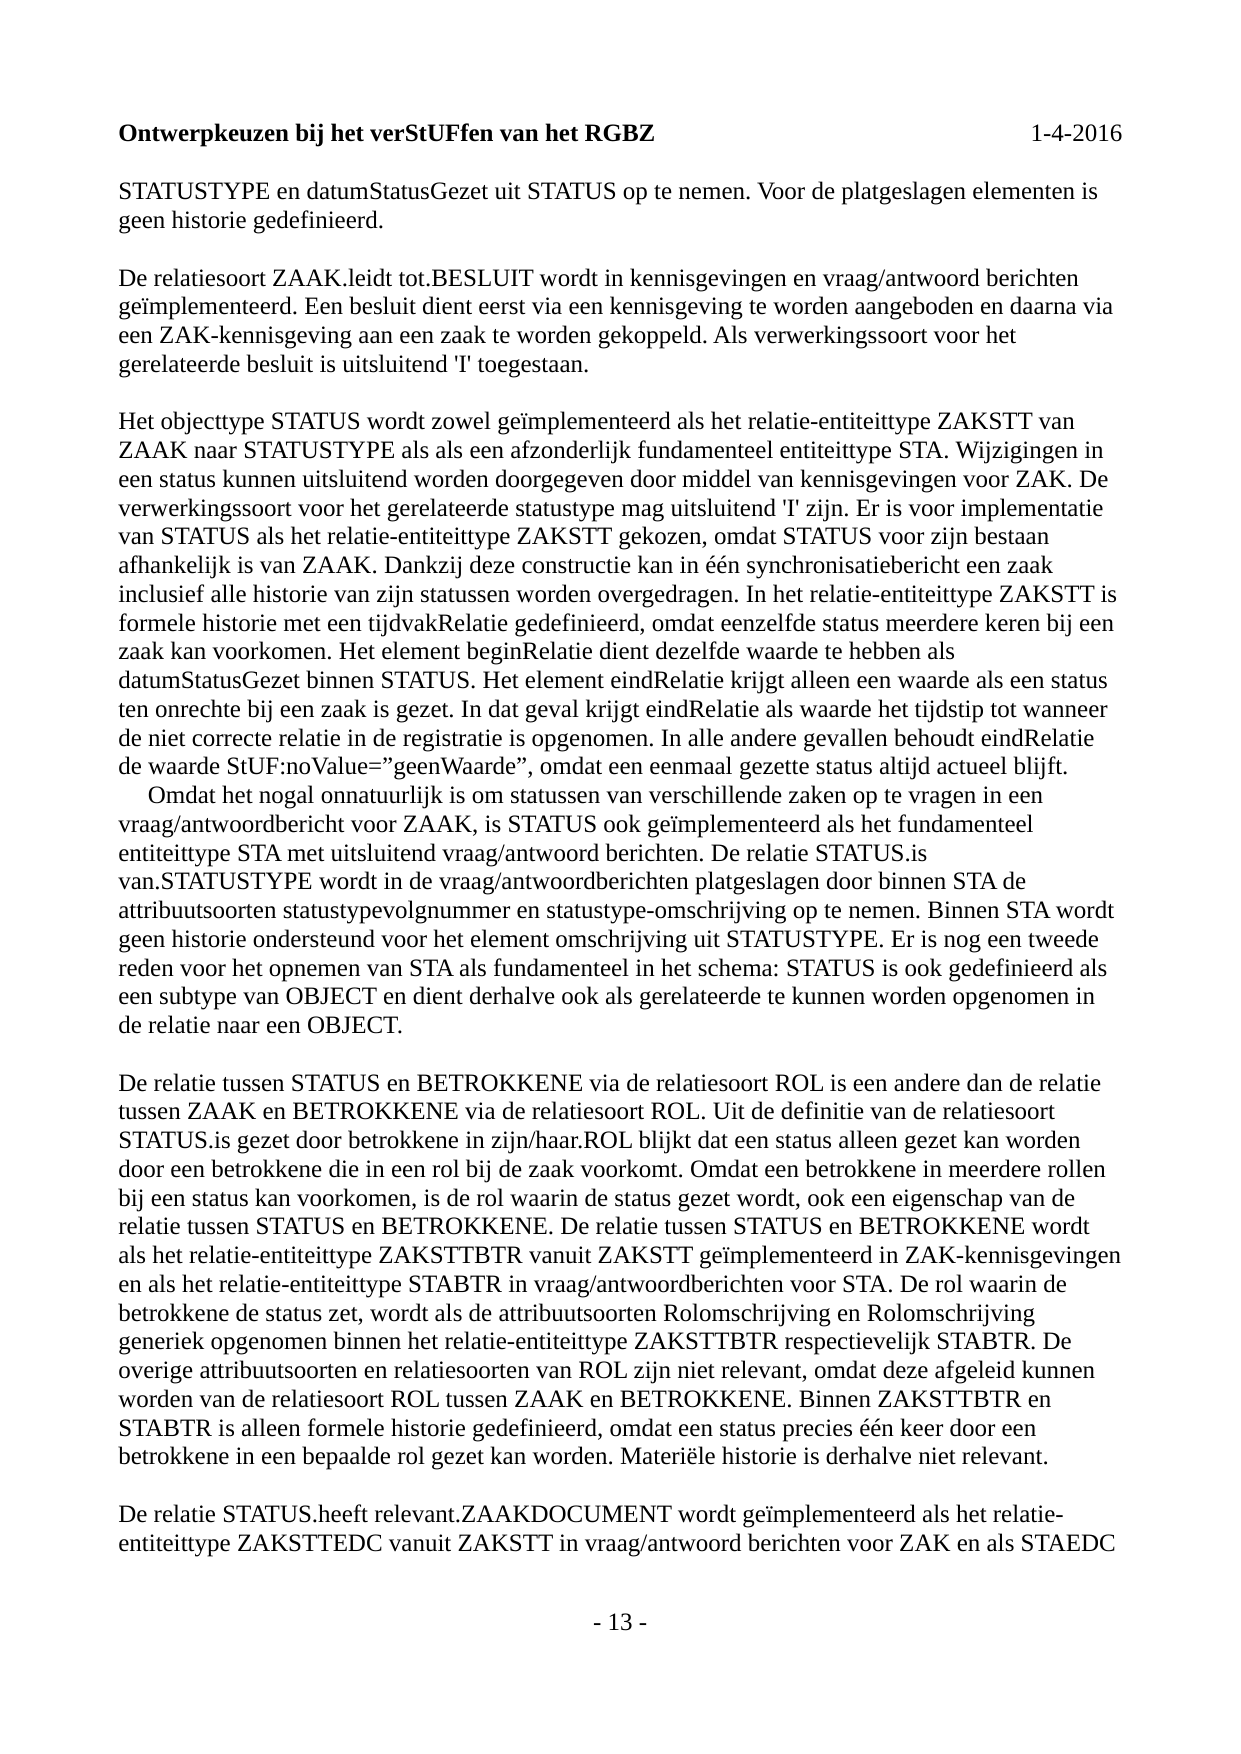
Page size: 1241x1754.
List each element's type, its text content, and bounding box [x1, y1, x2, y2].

text Het objecttype STATUS wordt zowel geïmplementeerd als het relatie-entiteittype ZAKSTT van ZAAK naar STATUSTYPE als als een afzonderlijk fundamenteel entiteittype STA. Wijzigingen in een status kunnen uitsluitend worden doorgegeven door middel van kennisgevingen voor ZAK. De verwerkingssoort voor het gerelateerde statustype mag uitsluitend 'I' zijn. Er is voor implementatie van STATUS als het relatie-entiteittype ZAKSTT gekozen, omdat STATUS voor zijn bestaan afhankelijk is van ZAAK. Dankzij deze constructie kan in één synchronisatiebericht een zaak inclusief alle historie van zijn statussen worden overgedragen. In het relatie-entiteittype ZAKSTT is formele historie met een tijdvakRelatie gedefinieerd, omdat eenzelfde status meerdere keren bij een zaak kan voorkomen. Het element beginRelatie dient dezelfde waarde te hebben als datumStatusGezet binnen STATUS. Het element eindRelatie krijgt alleen een waarde als een status ten onrechte bij een zaak is gezet. In dat geval krijgt eindRelatie als waarde het tijdstip tot wanneer de niet correcte relatie in de registratie is opgenomen. In alle andere gevallen behoudt eindRelatie de waarde StUF:noValue=”geenWaarde”, omdat een eenmaal gezette status altijd actueel blijft. [118, 406, 1122, 780]
text De relatie STATUS.heeft relevant.ZAAKDOCUMENT wordt geïmplementeerd als het relatie-entiteittype ZAKSTTEDC vanuit ZAKSTT in vraag/antwoord berichten voor ZAK en als STAEDC [118, 1499, 1122, 1556]
text Omdat het nogal onnatuurlijk is om statussen van verschillende zaken op te vragen in een vraag/antwoordbericht voor ZAAK, is STATUS ook geïmplementeerd als het fundamenteel entiteittype STA met uitsluitend vraag/antwoord berichten. De relatie STATUS.is van.STATUSTYPE wordt in de vraag/antwoordberichten platgeslagen door binnen STA de attribuutsoorten statustypevolgnummer en statustype-omschrijving op te nemen. Binnen STA wordt geen historie ondersteund voor het element omschrijving uit STATUSTYPE. Er is nog een tweede reden voor het opnemen van STA als fundamenteel in het schema: STATUS is ook gedefinieerd als een subtype van OBJECT en dient derhalve ook als gerelateerde te kunnen worden opgenomen in de relatie naar een OBJECT. [118, 780, 1122, 1039]
text De relatiesoort ZAAK.leidt tot.BESLUIT wordt in kennisgevingen en vraag/antwoord berichten geïmplementeerd. Een besluit dient eerst via een kennisgeving te worden aangeboden en daarna via een ZAK-kennisgeving aan een zaak te worden gekoppeld. Als verwerkingssoort voor het gerelateerde besluit is uitsluitend 'I' toegestaan. [118, 263, 1122, 378]
text De relatie tussen STATUS en BETROKKENE via de relatiesoort ROL is een andere dan de relatie tussen ZAAK en BETROKKENE via de relatiesoort ROL. Uit de definitie van de relatiesoort STATUS.is gezet door betrokkene in zijn/haar.ROL blijkt dat een status alleen gezet kan worden door een betrokkene die in een rol bij de zaak voorkomt. Omdat een betrokkene in meerdere rollen bij een status kan voorkomen, is de rol waarin de status gezet wordt, ook een eigenschap van de relatie tussen STATUS en BETROKKENE. De relatie tussen STATUS en BETROKKENE wordt als het relatie-entiteittype ZAKSTTBTR vanuit ZAKSTT geïmplementeerd in ZAK-kennisgevingen en als het relatie-entiteittype STABTR in vraag/antwoordberichten voor STA. De rol waarin de betrokkene de status zet, wordt als de attribuutsoorten Rolomschrijving en Rolomschrijving generiek opgenomen binnen het relatie-entiteittype ZAKSTTBTR respectievelijk STABTR. De overige attribuutsoorten en relatiesoorten van ROL zijn niet relevant, omdat deze afgeleid kunnen worden van de relatiesoort ROL tussen ZAAK en BETROKKENE. Binnen ZAKSTTBTR en STABTR is alleen formele historie gedefinieerd, omdat een status precies één keer door een betrokkene in een bepaalde rol gezet kan worden. Materiële historie is derhalve niet relevant. [118, 1068, 1122, 1470]
text De relatiesoort ZAAKDOCUMENT.is relevant voor.STATUS wordt in ZAKEDC platgeslagen door de attribuutsoorten volgnummer en omschrijving uit het bij de STATUS behorende STATUSTYPE en datumStatusGezet uit STATUS op te nemen. Voor de platgeslagen elementen is geen historie gedefinieerd. [118, 176, 1122, 234]
